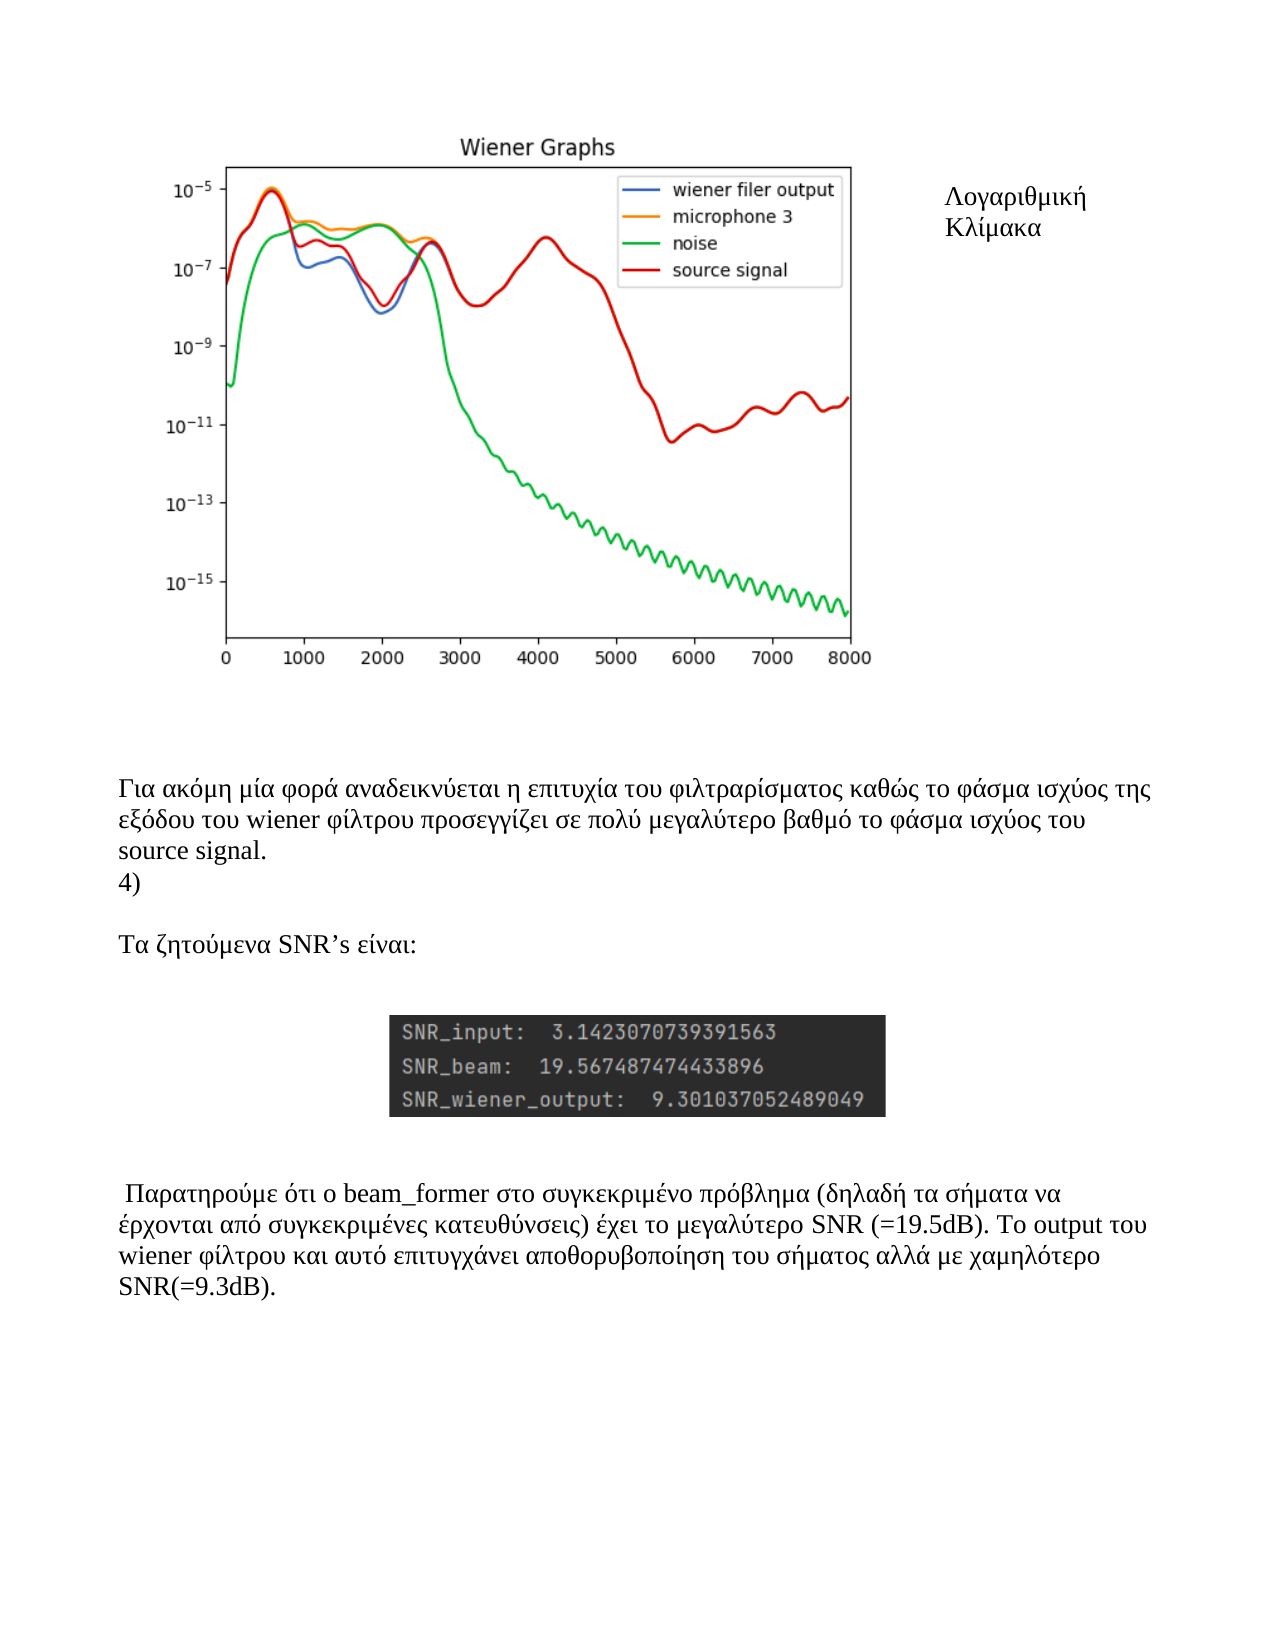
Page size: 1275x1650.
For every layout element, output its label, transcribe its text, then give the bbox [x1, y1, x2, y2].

text Τα ζητούμενα SNR’s είναι: [118, 928, 1157, 959]
text Παρατηρούμε ότι ο beam_former στο συγκεκριμένο πρόβλημα (δηλαδή τα σήματα να έρχονται από συγκεκριμένες κατευθύνσεις) έχει το μεγαλύτερο SNR (=19.5dB). Το output του wiener φίλτρου και αυτό επιτυγχάνει αποθορυβοποίηση του σήματος αλλά με χαμηλότερο SNR(=9.3dB). [118, 1177, 1157, 1333]
text 4) [118, 866, 1157, 897]
picture [125, 94, 931, 705]
picture [389, 1015, 886, 1117]
text Για ακόμη μία φορά αναδεικνύεται η επιτυχία του φιλτραρίσματος καθώς το φάσμα ισχύος της εξόδου του wiener φίλτρου προσεγγίζει σε πολύ μεγαλύτερο βαθμό το φάσμα ισχύος του source signal. [118, 772, 1157, 866]
text Λογαριθμική Κλίμακα [931, 180, 1157, 243]
text [118, 180, 125, 243]
